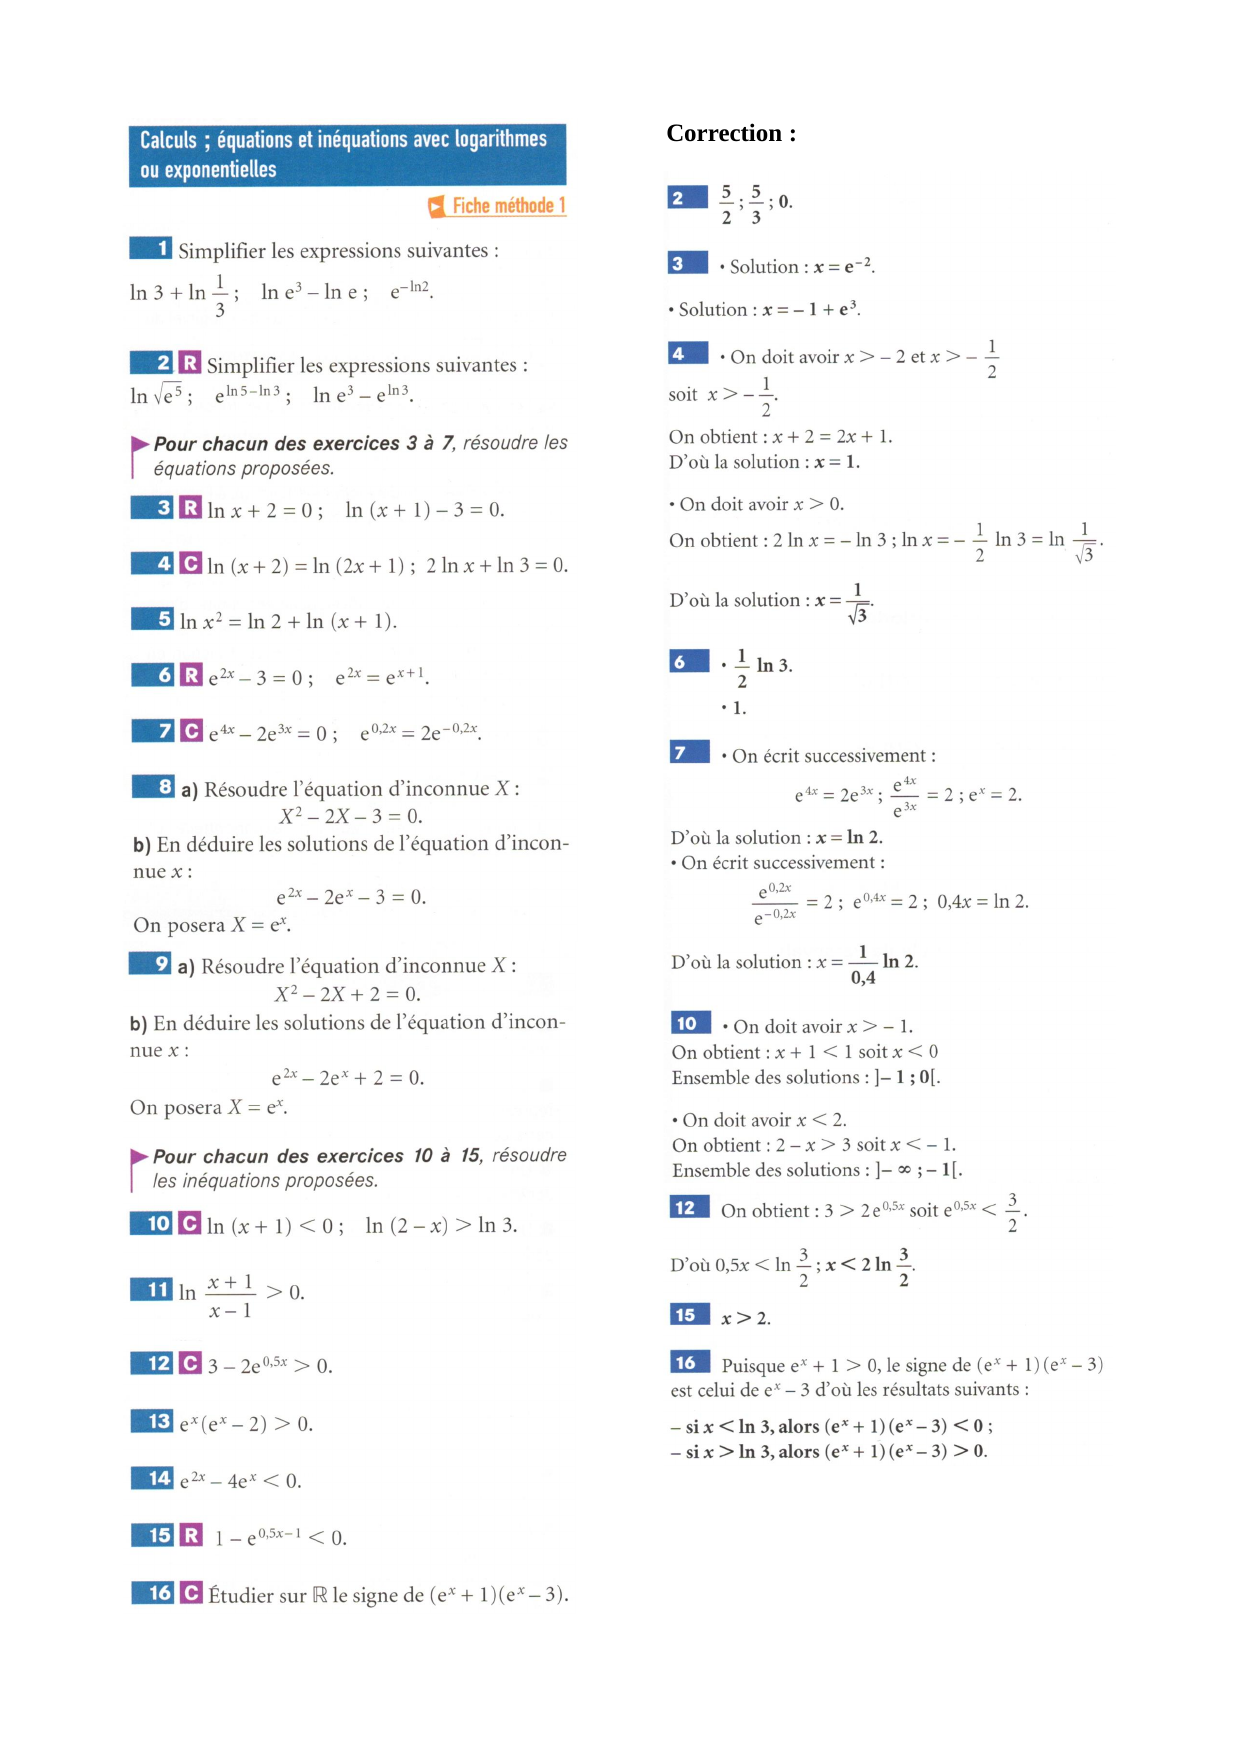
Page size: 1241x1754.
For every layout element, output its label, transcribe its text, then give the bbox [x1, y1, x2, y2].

text Correction : [579, 118, 1122, 147]
